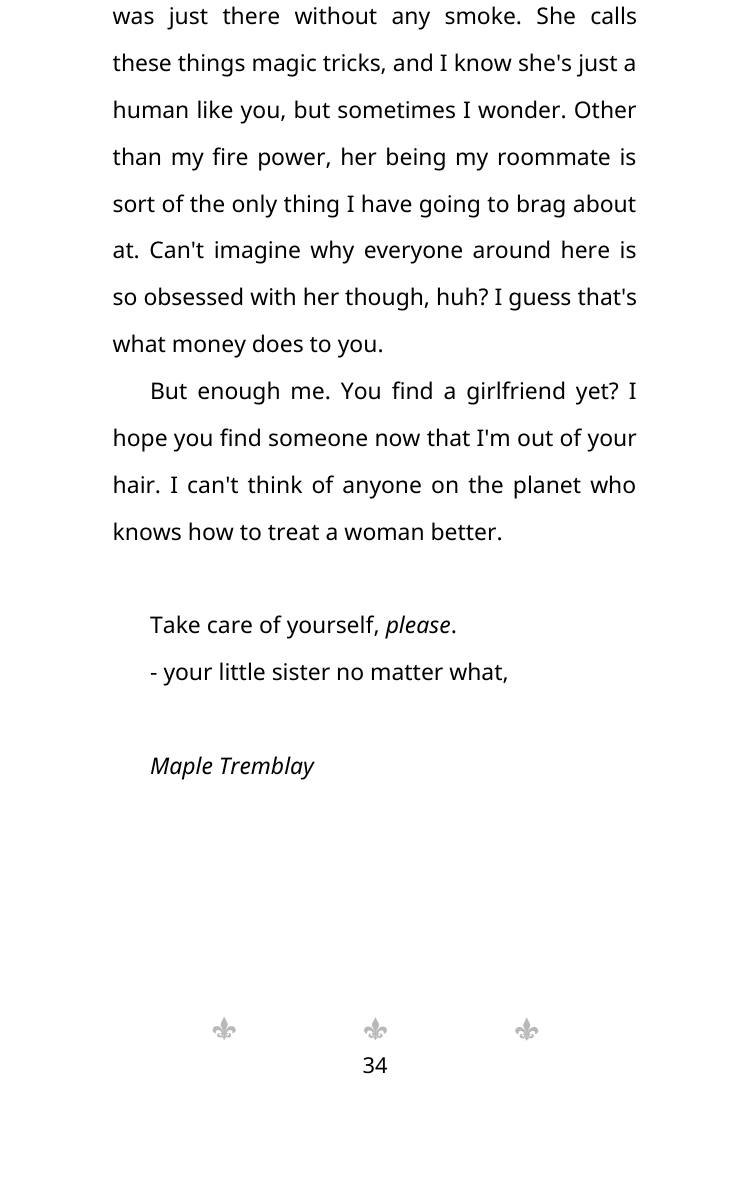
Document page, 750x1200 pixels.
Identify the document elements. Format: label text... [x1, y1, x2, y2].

text - your little sister no matter what, [112, 656, 637, 687]
text So, there's this crazy thing - I'm still roommates with Enoki Ramirez, and I still can't figure out how I feel about her. She gets under my skin sometimes, but, well... she’s got crazy magic. She came in, pulling a clope out of her velvet coat sleeve. A lit-up, on-fire clope. And it was just there without any smoke. She calls these things magic tricks, and I know she's just a human like you, but sometimes I wonder. Other than my fire power, her being my roommate is sort of the only thing I have going to brag about at. Can't imagine why everyone around here is so obsessed with her though, huh? I guess that's what money does to you. [112, 0, 637, 359]
text Maple Tremblay [150, 703, 637, 781]
text But enough me. You find a girlfriend yet? I hope you find someone now that I'm out of your hair. I can't think of anyone on the planet who knows how to treat a woman better. [112, 375, 637, 547]
text Take care of yourself, please. [112, 609, 637, 641]
